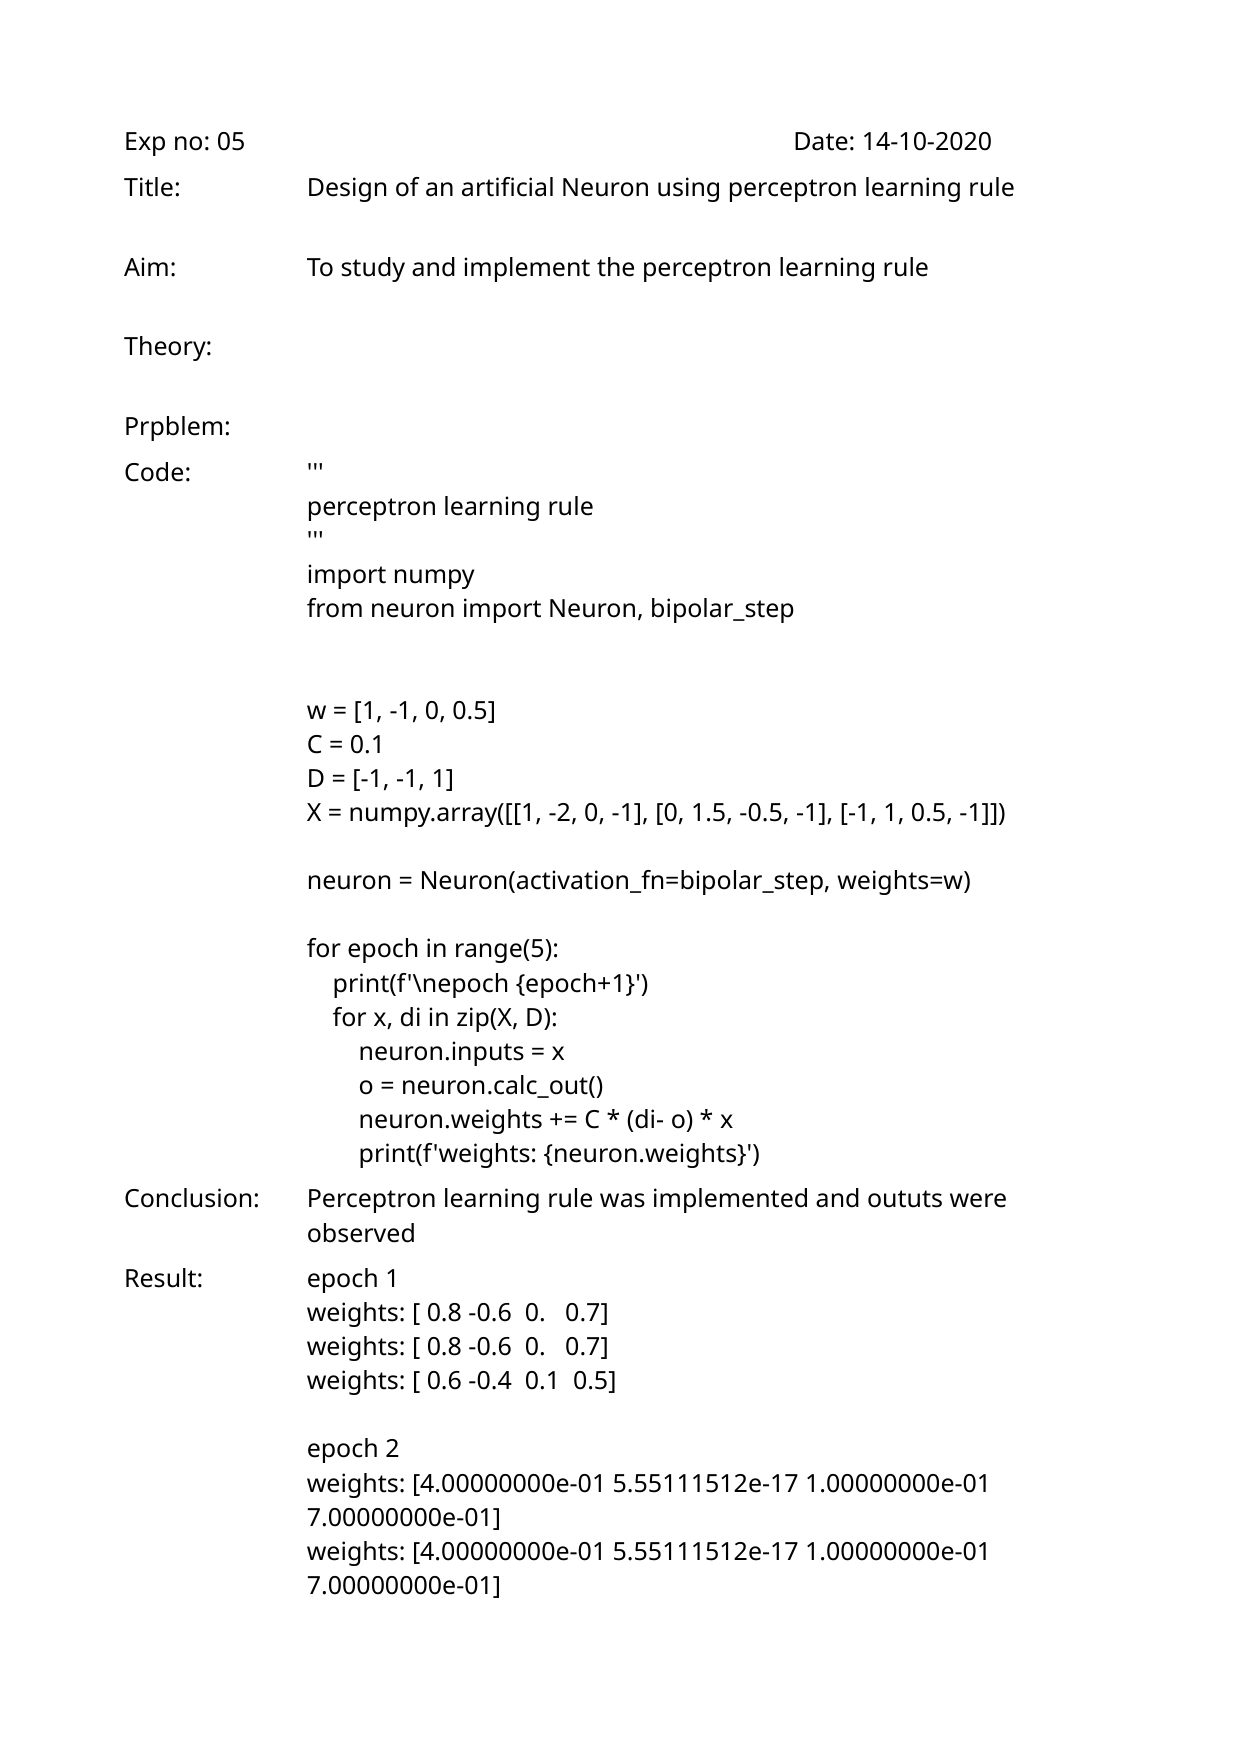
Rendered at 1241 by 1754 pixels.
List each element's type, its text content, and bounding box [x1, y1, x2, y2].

table_header Date: 14-10-2020 [788, 119, 1123, 164]
table_cell Result: [119, 1256, 301, 1607]
table_cell [302, 324, 1123, 403]
table_cell Perceptron learning rule was implemented and oututs were observed [302, 1176, 1123, 1255]
table_cell ''' perceptron learning rule ''' import numpy from neuron import Neuron, bipolar_step w = [1, -1, 0, 0.5] C = 0.1 D = [-1, -1, 1] X = numpy.array([[1, -2, 0, -1], [0, 1.5, -0.5, -1], [-1, 1, 0.5, -1]]) neuron = Neuron(activation_fn=bipolar_step, weights=w) for epoch in range(5): print(f'\nepoch {epoch+1}') for x, di in zip(X, D): neuron.inputs = x o = neuron.calc_out() neuron.weights += C * (di- o) * x print(f'weights: {neuron.weights}') [302, 450, 1123, 1175]
table_header Exp no: 05 [119, 119, 301, 164]
table_cell Title: [119, 165, 301, 243]
table_cell Aim: [119, 245, 301, 323]
table_cell To study and implement the perceptron learning rule [302, 245, 1123, 323]
table_cell Theory: [119, 324, 301, 403]
table_cell Code: [119, 450, 301, 1175]
table_header [302, 119, 787, 164]
table_cell Design of an artificial Neuron using perceptron learning rule [302, 165, 1123, 243]
table_cell Prpblem: [119, 404, 301, 448]
table_cell epoch 1 weights: [ 0.8 -0.6 0. 0.7] weights: [ 0.8 -0.6 0. 0.7] weights: [ 0.6 -0.4 0.1 0.5] epoch 2 weights: [4.00000000e-01 5.55111512e-17 1.00000000e-01 7.00000000e-01] weights: [4.00000000e-01 5.55111512e-17 1.00000000e-01 7.00000000e-01] [302, 1256, 1123, 1607]
table_cell [302, 404, 1123, 448]
table_cell Conclusion: [119, 1176, 301, 1255]
